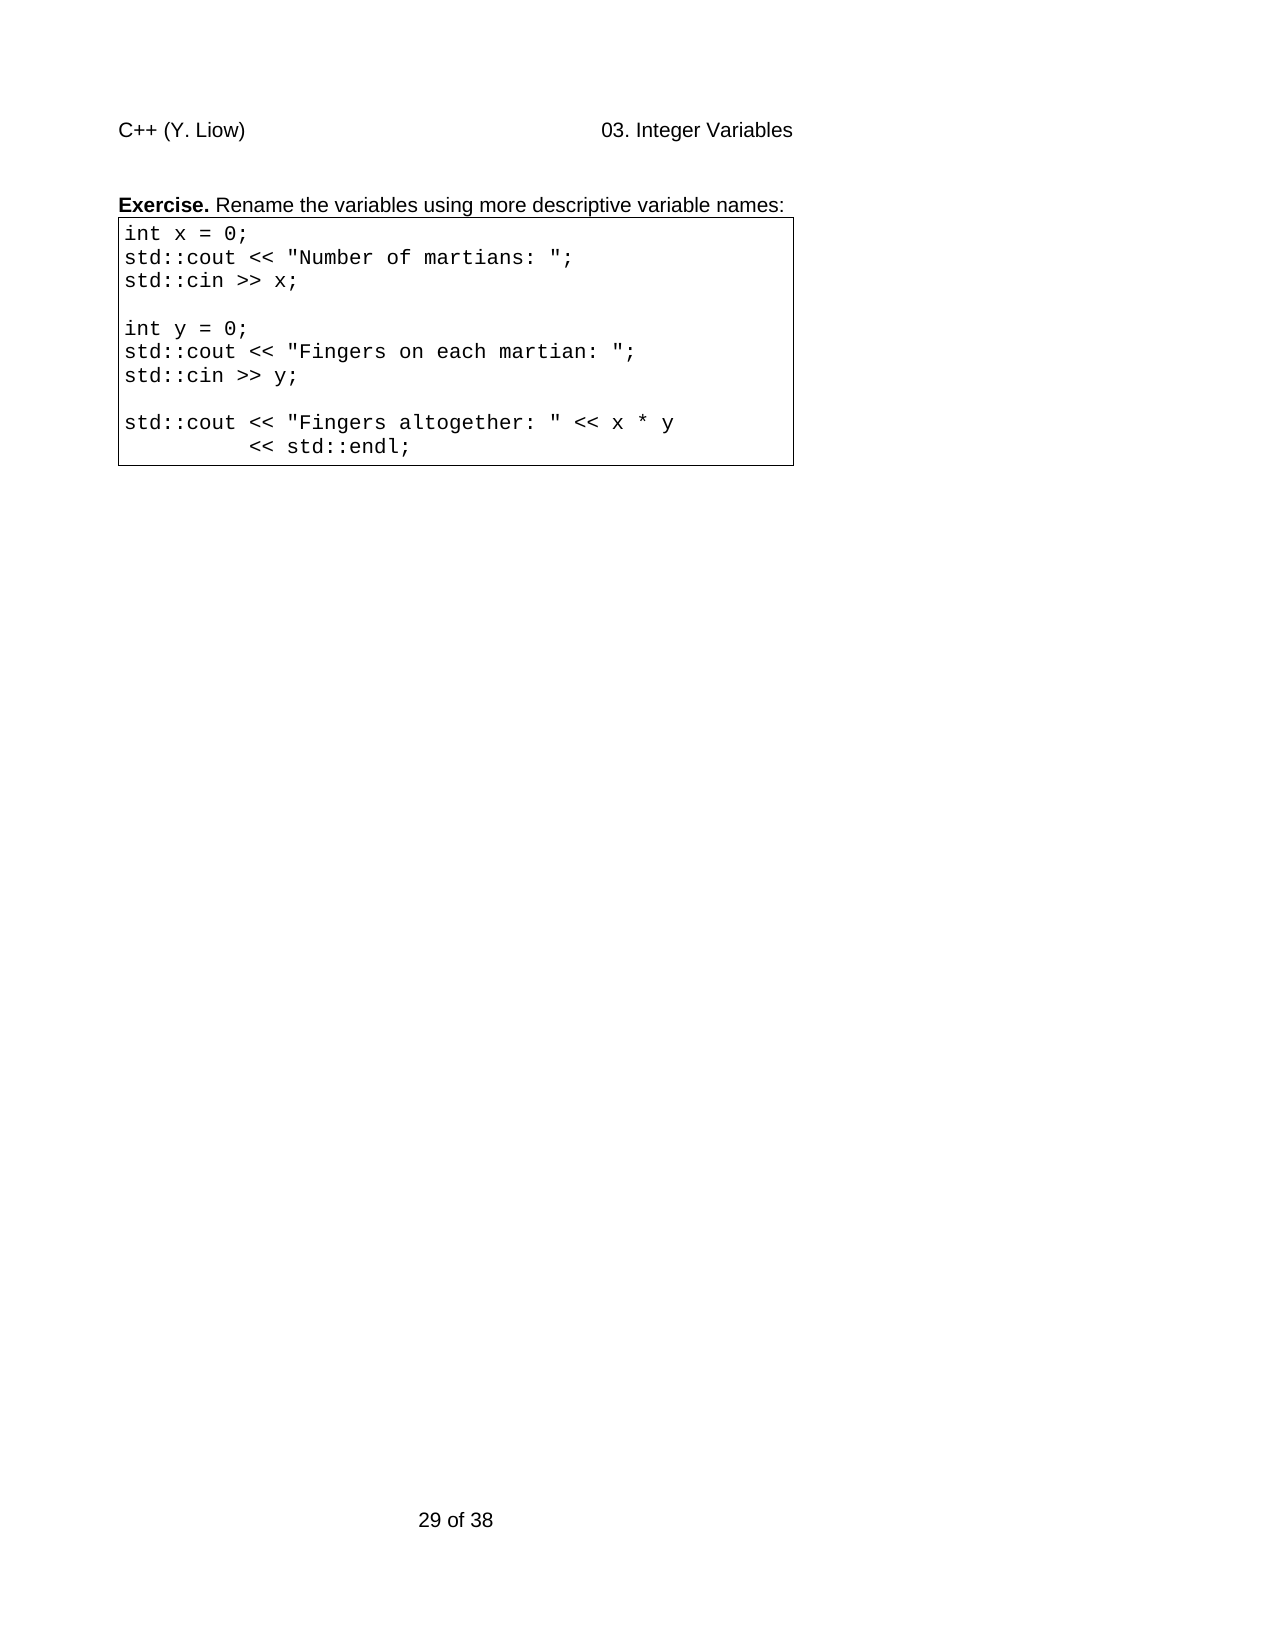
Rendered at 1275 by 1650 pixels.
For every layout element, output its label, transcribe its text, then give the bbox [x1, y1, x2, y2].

table_header int x = 0; std::cout << "Number of martians: "; std::cin >> x; int y = 0; std::cout << "Fingers on each martian: "; std::cin >> y; std::cout << "Fingers altogether: " << x * y << std::endl; [119, 218, 793, 465]
text Exercise. Rename the variables using more descriptive variable names: [118, 194, 793, 217]
